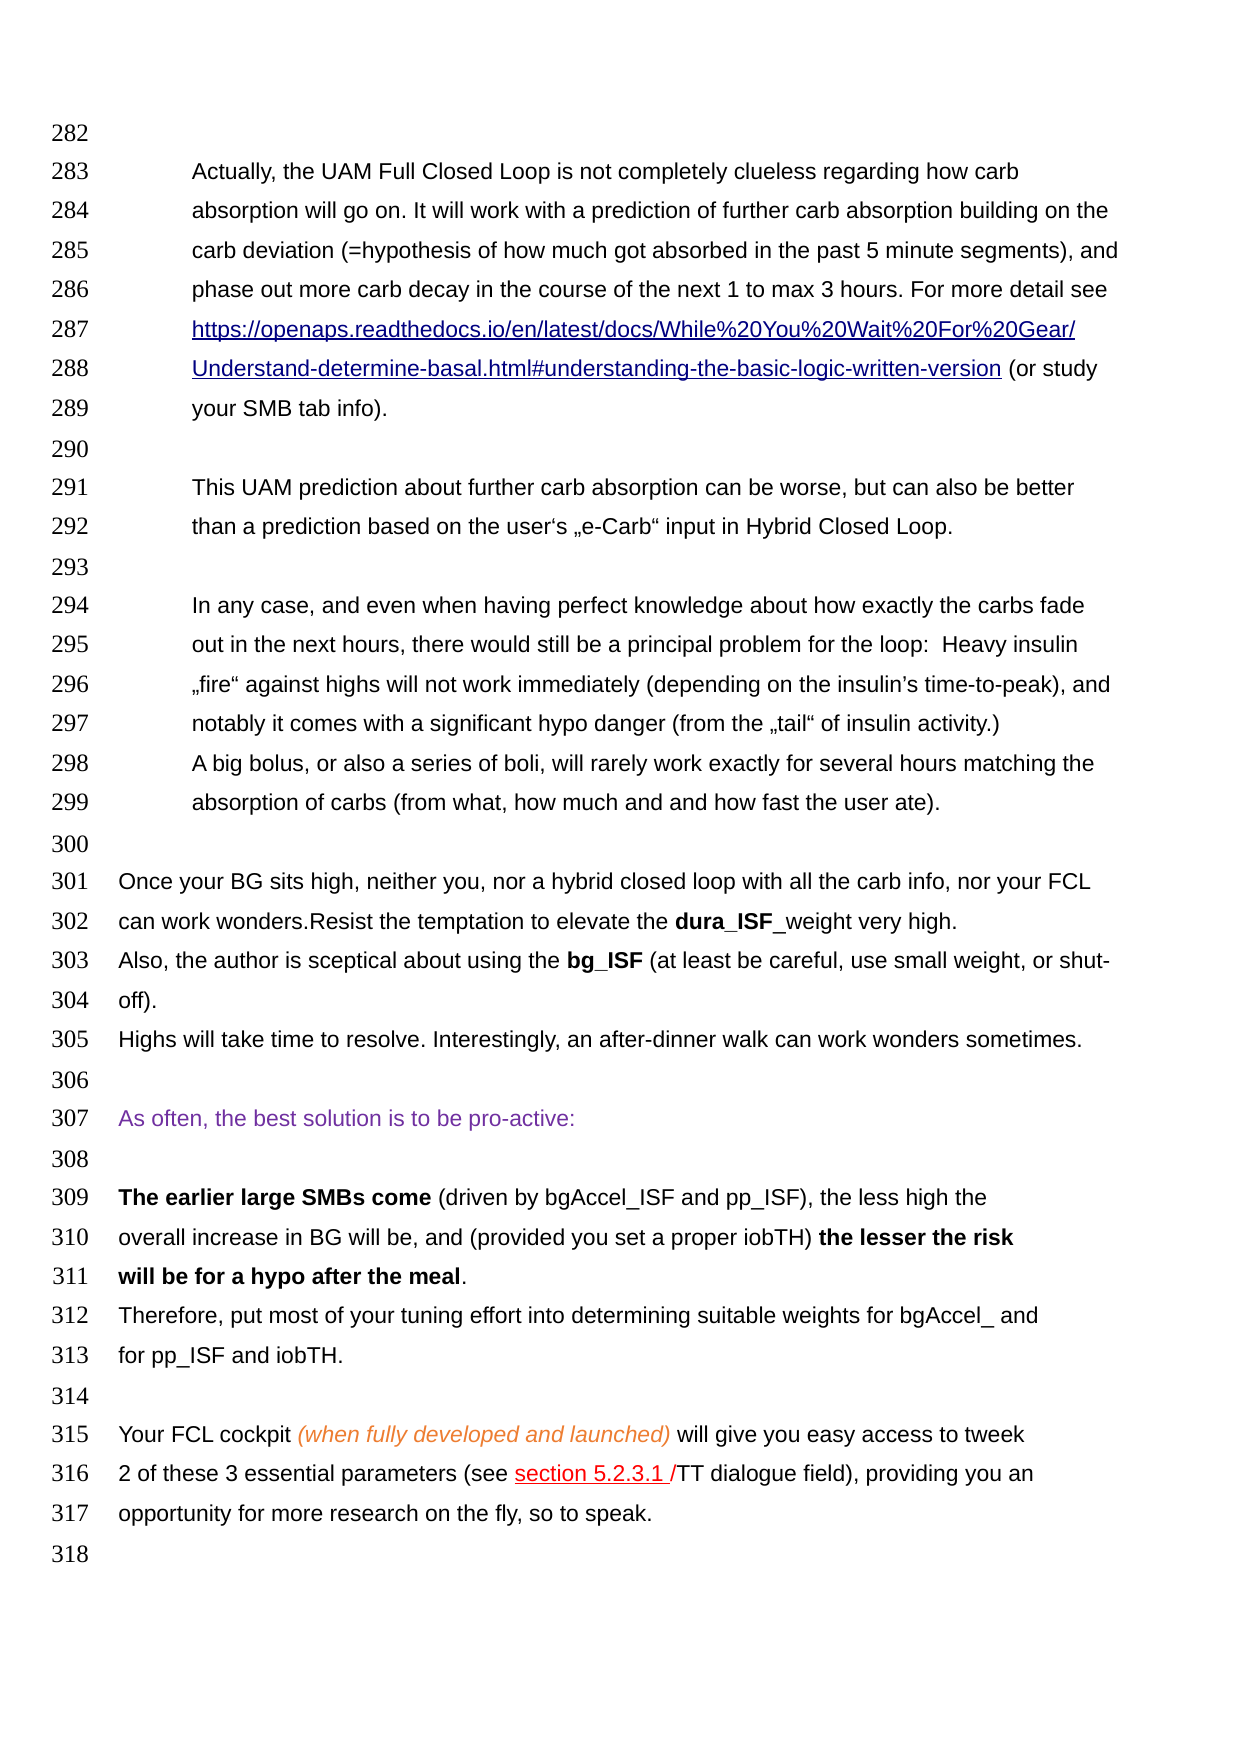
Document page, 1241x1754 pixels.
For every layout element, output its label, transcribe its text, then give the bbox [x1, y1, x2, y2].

text In any case, and even when having perfect knowledge about how exactly the carbs fade out in the next hours, there would still be a principal problem for the loop: Heavy insulin „fire“ against highs will not work immediately (depending on the insulin’s time-to-peak), and notably it comes with a significant hypo danger (from the „tail“ of insulin activity.) [192, 592, 1122, 737]
text This UAM prediction about further carb absorption can be worse, but can also be better than a prediction based on the user‘s „e-Carb“ input in Hybrid Closed Loop. [192, 473, 1122, 539]
text Once your BG sits high, neither you, nor a hybrid closed loop with all the carb info, nor your FCL can work wonders.Resist the temptation to elevate the dura_ISF_weight very high. [118, 868, 1122, 934]
text Actually, the UAM Full Closed Loop is not completely clueless regarding how carb absorption will go on. It will work with a prediction of further carb absorption building on the carb deviation (=hypothesis of how much got absorbed in the past 5 minute segments), and phase out more carb decay in the course of the next 1 to max 3 hours. For more detail see https://openaps.readthedocs.io/en/latest/docs/While%20You%20Wait%20For%20Gear/Understand-determine-basal.html#understanding-the-basic-logic-written-version (or study your SMB tab info). [192, 158, 1122, 421]
text Your FCL cockpit (when fully developed and launched) will give you easy access to tweek 2 of these 3 essential parameters (see section 5.2.3.1 /TT dialogue field), providing you an opportunity for more research on the fly, so to speak. [118, 1421, 1039, 1526]
text The earlier large SMBs come (driven by bgAccel_ISF and pp_ISF), the less high the overall increase in BG will be, and (provided you set a proper iobTH) the lesser the risk will be for a hypo after the meal. [118, 1184, 1039, 1289]
text As often, the best solution is to be pro-active: [118, 1105, 1039, 1131]
text Also, the author is sceptical about using the bg_ISF (at least be careful, use small weight, or shut-off). [118, 947, 1122, 1013]
text A big bolus, or also a series of boli, will rarely work exactly for several hours matching the absorption of carbs (from what, how much and and how fast the user ate). [192, 750, 1122, 816]
text Therefore, put most of your tuning effort into determining suitable weights for bgAccel_ and for pp_ISF and iobTH. [118, 1302, 1039, 1368]
text Highs will take time to resolve. Interestingly, an after-dinner walk can work wonders sometimes. [118, 1026, 1122, 1052]
